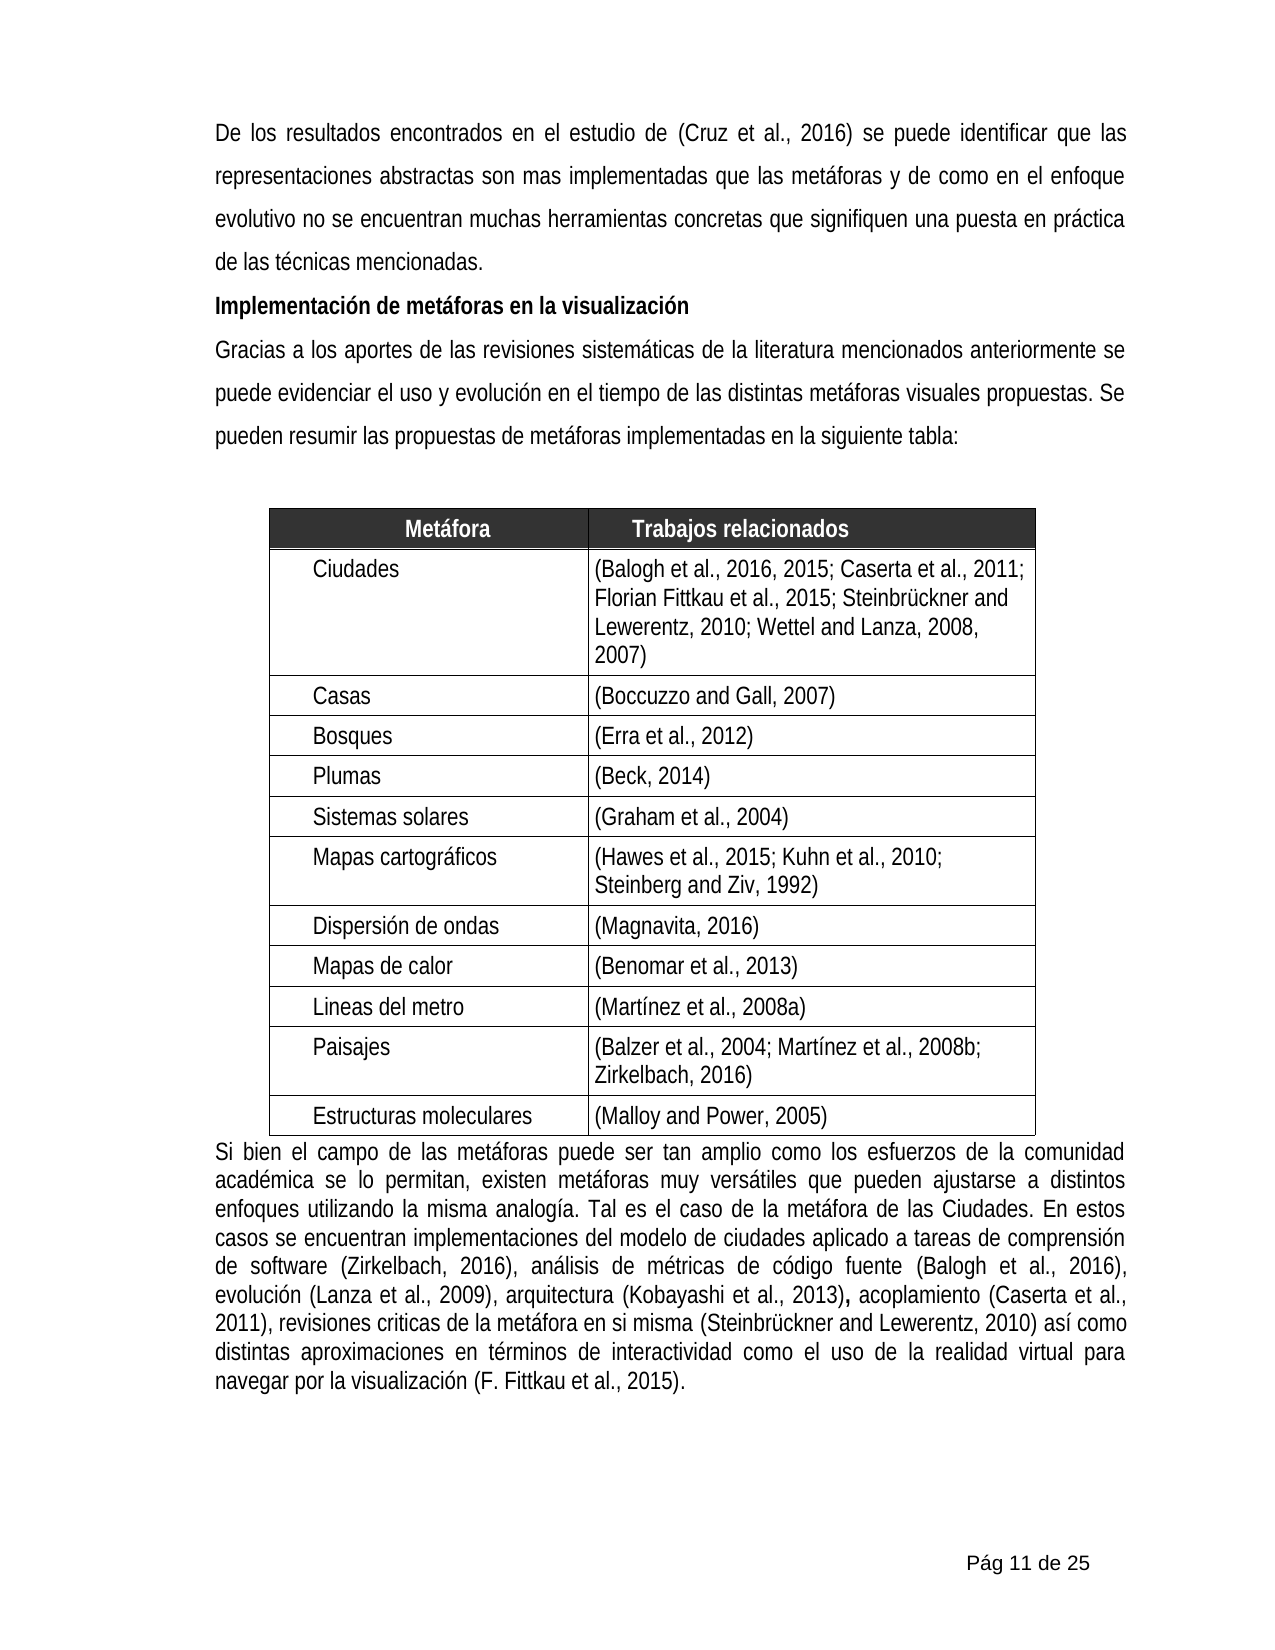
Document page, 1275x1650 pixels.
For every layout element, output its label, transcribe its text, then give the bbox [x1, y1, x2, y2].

table_header Metáfora [270, 509, 588, 548]
table_cell (Malloy and Power, 2005) [589, 1096, 1035, 1135]
subtitle De los resultados encontrados en el estudio de (Cruz et al., 2016) se puede identificar que las representaciones abstractas son mas implementadas que las metáforas y de como en el enfoque evolutivo no se encuentran muchas herramientas concretas que signifiquen una puesta en práctica de las técnicas mencionadas. [215, 118, 1127, 276]
table_cell (Hawes et al., 2015; Kuhn et al., 2010; Steinberg and Ziv, 1992) [589, 837, 1035, 905]
table_cell Paisajes [270, 1027, 588, 1095]
table_cell Estructuras moleculares [270, 1096, 588, 1135]
table_cell Dispersión de ondas [270, 906, 588, 945]
table_cell Plumas [270, 756, 588, 796]
table_cell (Erra et al., 2012) [589, 716, 1035, 755]
table_cell (Balogh et al., 2016, 2015; Caserta et al., 2011; Florian Fittkau et al., 2015; Steinbrückner and Lewerentz, 2010; Wettel and Lanza, 2008, 2007) [589, 550, 1035, 675]
table_cell (Balzer et al., 2004; Martínez et al., 2008b; Zirkelbach, 2016) [589, 1027, 1035, 1095]
subtitle Implementación de metáforas en la visualización [215, 291, 1127, 320]
subtitle Si bien el campo de las metáforas puede ser tan amplio como los esfuerzos de la comunidad académica se lo permitan, existen metáforas muy versátiles que pueden ajustarse a distintos enfoques utilizando la misma analogía. Tal es el caso de la metáfora de las Ciudades. En estos casos se encuentran implementaciones del modelo de ciudades aplicado a tareas de comprensión de software (Zirkelbach, 2016), análisis de métricas de código fuente (Balogh et al., 2016), evolución (Lanza et al., 2009), arquitectura (Kobayashi et al., 2013), acoplamiento (Caserta et al., 2011), revisiones criticas de la metáfora en si misma (Steinbrückner and Lewerentz, 2010) así como distintas aproximaciones en términos de interactividad como el uso de la realidad virtual para navegar por la visualización (F. Fittkau et al., 2015). [215, 1137, 1127, 1394]
table_cell (Graham et al., 2004) [589, 797, 1035, 836]
table_cell Sistemas solares [270, 797, 588, 836]
table_cell Lineas del metro [270, 987, 588, 1026]
table_header Trabajos relacionados [589, 509, 1035, 548]
table_cell (Martínez et al., 2008a) [589, 987, 1035, 1026]
table_cell (Beck, 2014) [589, 756, 1035, 796]
table_cell (Magnavita, 2016) [589, 906, 1035, 945]
table_cell Ciudades [270, 550, 588, 675]
table_cell Casas [270, 676, 588, 715]
subtitle Gracias a los aportes de las revisiones sistemáticas de la literatura mencionados anteriormente se puede evidenciar el uso y evolución en el tiempo de las distintas metáforas visuales propuestas. Se pueden resumir las propuestas de metáforas implementadas en la siguiente tabla: [215, 335, 1127, 450]
table_cell Mapas cartográficos [270, 837, 588, 905]
table_cell Mapas de calor [270, 946, 588, 986]
table_cell Bosques [270, 716, 588, 755]
table_cell (Boccuzzo and Gall, 2007) [589, 676, 1035, 715]
table_cell (Benomar et al., 2013) [589, 946, 1035, 986]
